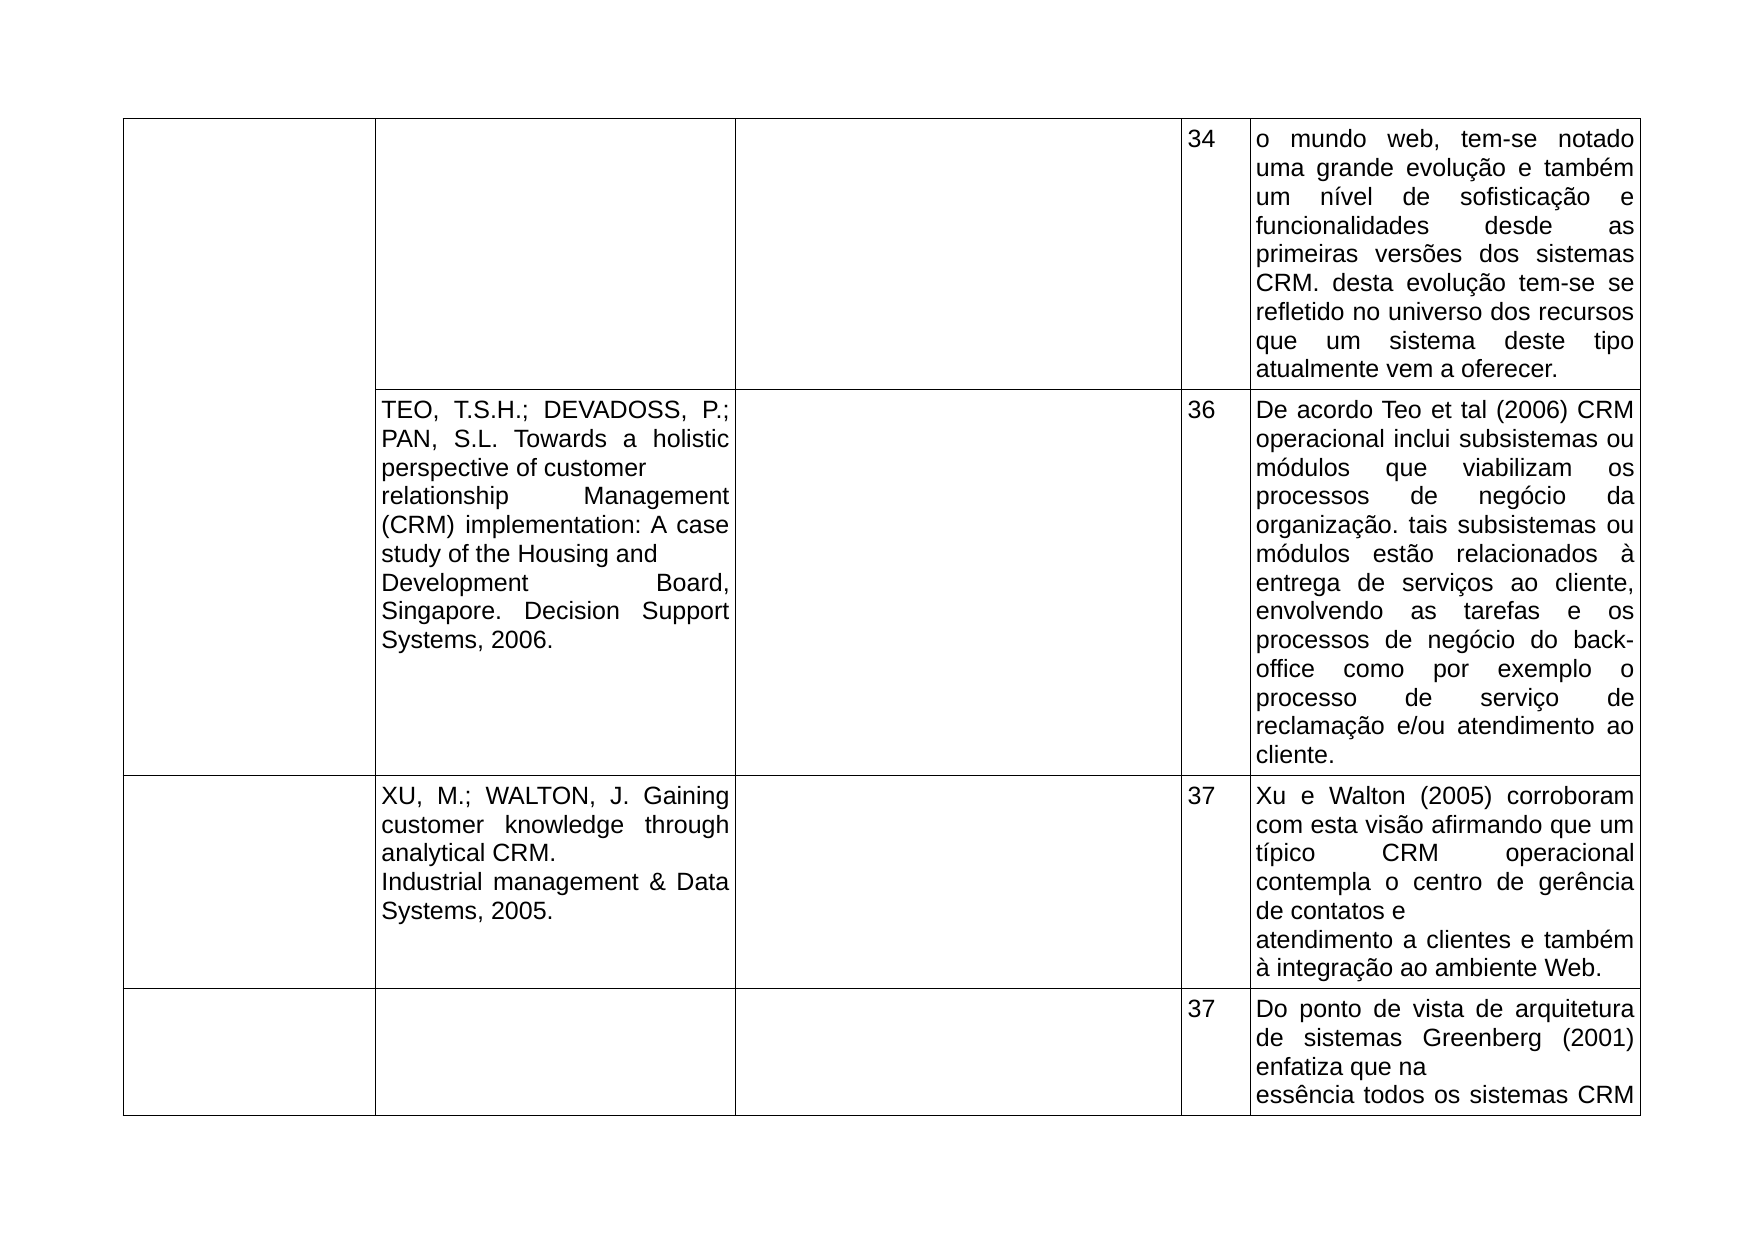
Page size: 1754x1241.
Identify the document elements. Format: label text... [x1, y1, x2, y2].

table_cell [124, 776, 375, 988]
table_cell [124, 989, 375, 1115]
table_cell [736, 119, 1181, 389]
table_cell Xu e Walton (2005) corroboram com esta visão afirmando que um típico CRM operacional contempla o centro de gerência de contatos e atendimento a clientes e também à integração ao ambiente Web. [1251, 776, 1640, 988]
table_cell [736, 776, 1181, 988]
table_cell De acordo Teo et tal (2006) CRM operacional inclui subsistemas ou módulos que viabilizam os processos de negócio da organização. tais subsistemas ou módulos estão relacionados à entrega de serviços ao cliente, envolvendo as tarefas e os processos de negócio do back-office como por exemplo o processo de serviço de reclamação e/ou atendimento ao cliente. [1251, 390, 1640, 774]
table_cell 36 [1182, 390, 1250, 774]
table_cell [124, 119, 375, 774]
table_cell [376, 989, 735, 1115]
table_cell Do ponto de vista de arquitetura de sistemas Greenberg (2001) enfatiza que na essência todos os sistemas CRM [1251, 989, 1640, 1115]
table_cell [736, 989, 1181, 1115]
table_cell 37 [1182, 776, 1250, 988]
table_cell XU, M.; WALTON, J. Gaining customer knowledge through analytical CRM. Industrial management & Data Systems, 2005. [376, 776, 735, 988]
table_cell o mundo web, tem-se notado uma grande evolução e também um nível de sofisticação e funcionalidades desde as primeiras versões dos sistemas CRM. desta evolução tem-se se refletido no universo dos recursos que um sistema deste tipo atualmente vem a oferecer. [1251, 119, 1640, 389]
table_cell [376, 119, 735, 389]
table_cell [736, 390, 1181, 774]
table_cell 34 [1182, 119, 1250, 389]
table_cell TEO, T.S.H.; DEVADOSS, P.; PAN, S.L. Towards a holistic perspective of customer relationship Management (CRM) implementation: A case study of the Housing and Development Board, Singapore. Decision Support Systems, 2006. [376, 390, 735, 774]
table_cell 37 [1182, 989, 1250, 1115]
